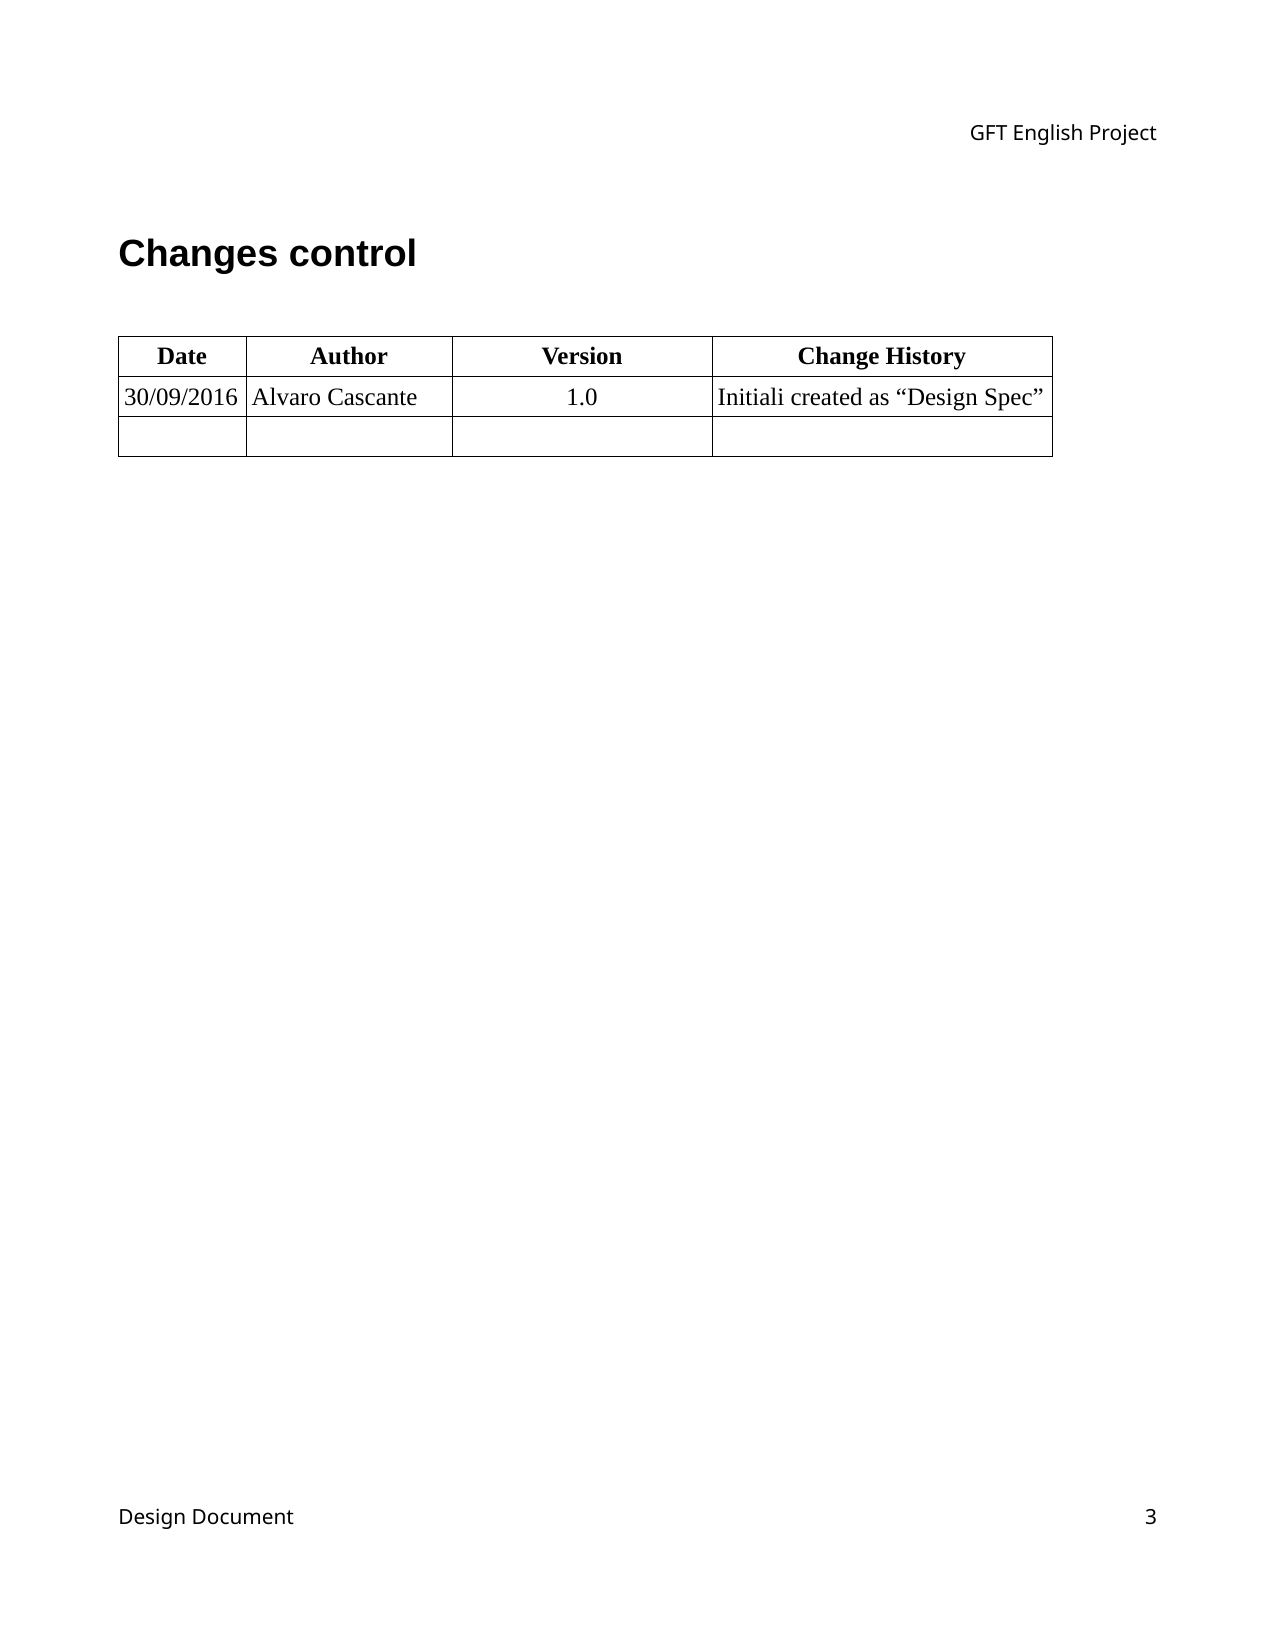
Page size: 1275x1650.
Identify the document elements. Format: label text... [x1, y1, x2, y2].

table_cell Initiali created as “Design Spec” [713, 377, 1052, 416]
table_header Version [453, 337, 712, 376]
table_cell 30/09/2016 [119, 377, 246, 416]
subtitle Changes control [118, 230, 1157, 274]
table_cell [453, 417, 712, 456]
table_cell Alvaro Cascante [247, 377, 452, 416]
table_header Change History [713, 337, 1052, 376]
table_cell [713, 417, 1052, 456]
table_cell [119, 417, 246, 456]
table_header Author [247, 337, 452, 376]
table_header Date [119, 337, 246, 376]
table_cell 1.0 [453, 377, 712, 416]
table_cell [247, 417, 452, 456]
